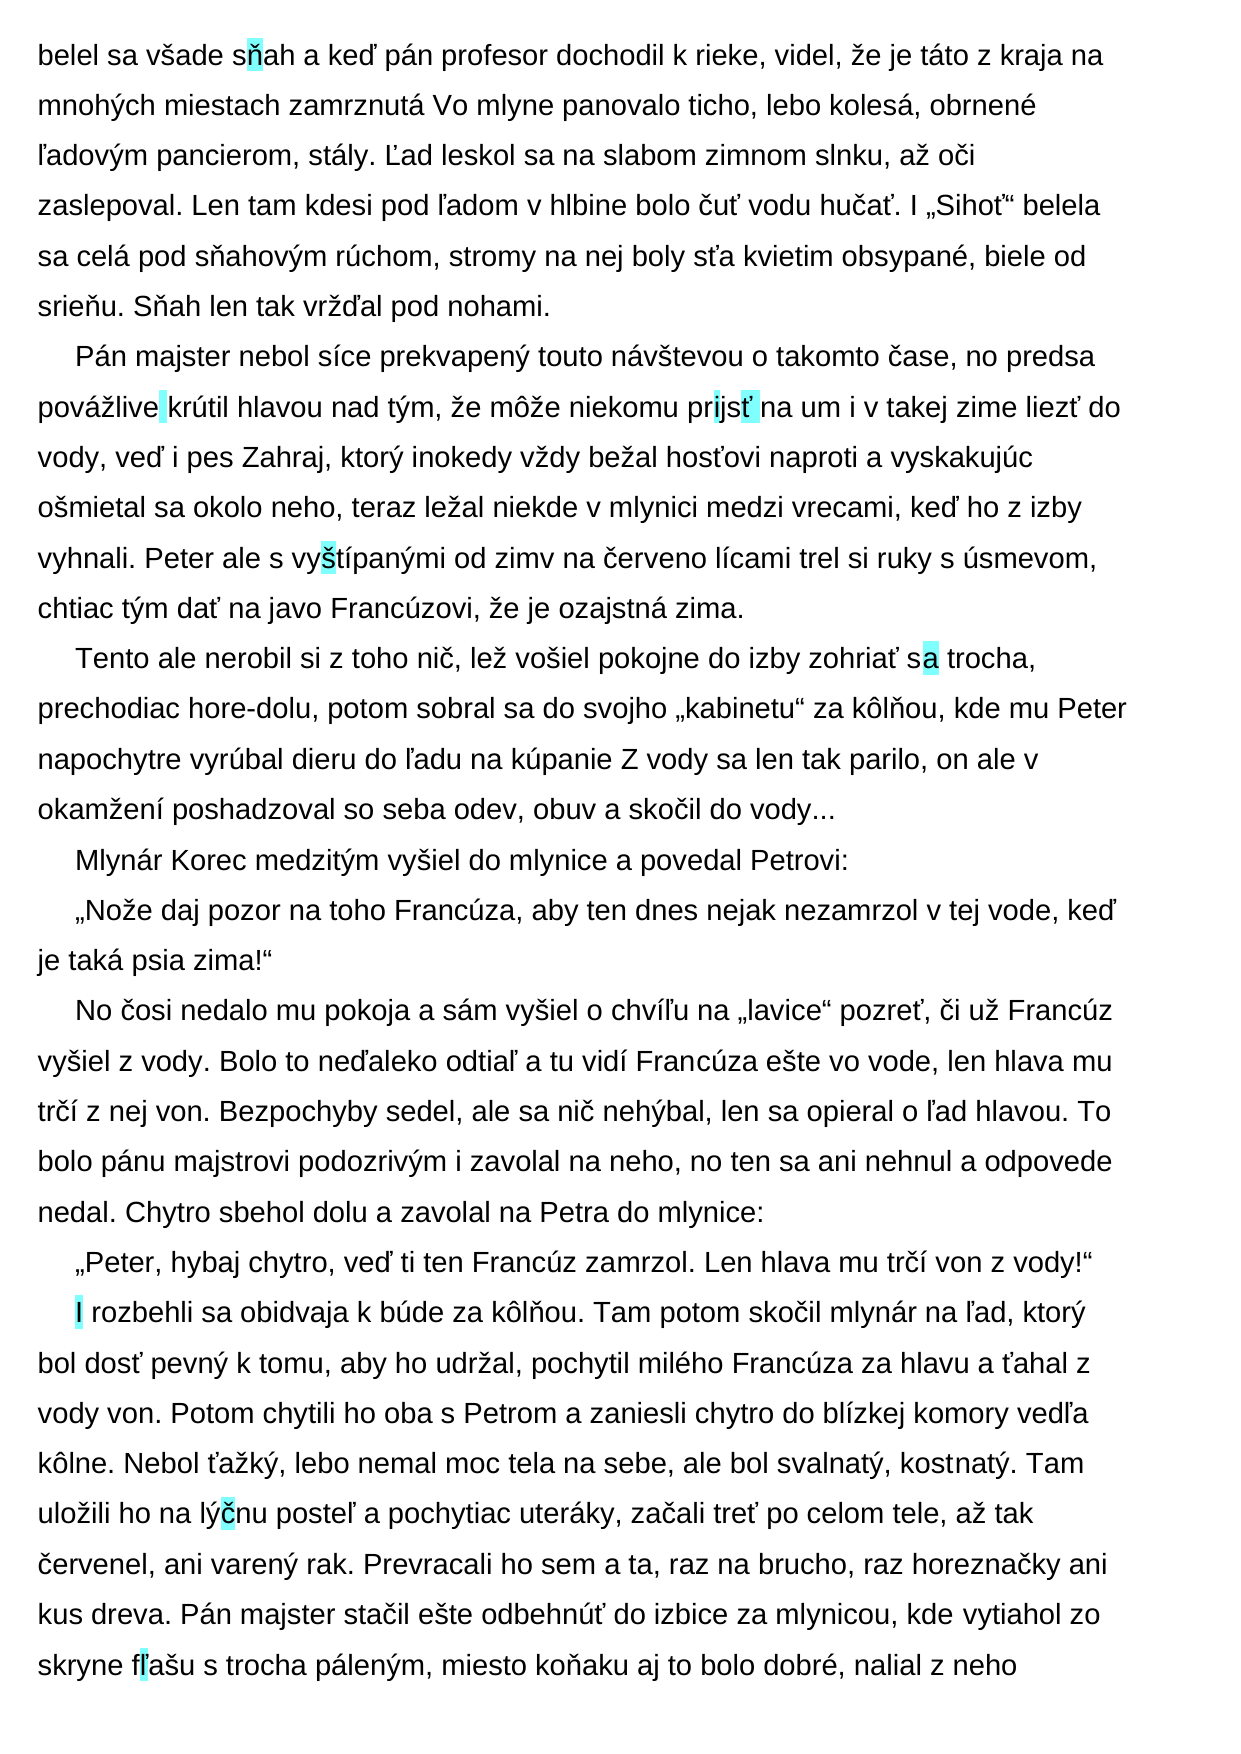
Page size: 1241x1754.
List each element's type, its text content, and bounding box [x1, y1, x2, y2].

text I rozbehli sa obidvaja k búde za kôlňou. Tam potom skočil mlynár na ľad, ktorý bol dosť pevný k tomu, aby ho udržal, pochytil milého Francúza za hlavu a ťahal z vody von. Potom chytili ho oba s Petrom a zaniesli chytro do blízkej komory vedľa kôlne. Nebol ťažký, lebo nemal moc tela na sebe, ale bol svalnatý, kost­natý. Tam uložili ho na lýčnu posteľ a pochytiac uteráky, začali treť po celom tele, až tak červenel, ani varený rak. Prevracali ho sem a ta, raz na brucho, raz horeznačky ani kus dreva. Pán majster stačil ešte odbehnúť do izbice za mlynicou, kde vytiahol zo skryne fľašu s trocha páleným, miesto koňaku aj to bolo dobré, nalial z neho [37, 1295, 1130, 1681]
text Pán majster nebol síce prekvapený touto návštevou o takomto čase, no predsa povážlive krútil hlavou nad tým, že môže niekomu prijsť na um i v takej zime liezť do vody, veď i pes Zahraj, ktorý inokedy vždy bežal hosťovi naproti a vyskakujúc ošmietal sa okolo neho, teraz ležal niekde v mlynici medzi vrecami, keď ho z izby vyhnali. Peter ale s vyštípanými od zimv na čer­veno lícami trel si ruky s úsmevom, chtiac tým dať na javo Francúzovi, že je ozajstná zima. [37, 339, 1130, 624]
text Mlynár Korec medzitým vyšiel do mlynice a povedal Petrovi: [37, 842, 1130, 876]
text „Nože daj pozor na toho Francúza, aby ten dnes nejak nezamrzol v tej vode, keď je taká psia zima!“ [37, 893, 1130, 977]
text Tento ale nerobil si z toho nič, lež vošiel pokojne do izby zohriať sa trocha, prechodiac hore-dolu, potom sobral sa do svojho „kabinetu“ za kôlňou, kde mu Peter napochytre vyrúbal dieru do ľadu na kúpanie Z vody sa len tak parilo, on ale v okamžení poshadzoval so seba odev, obuv a skočil do vody... [37, 641, 1130, 826]
text No čosi nedalo mu pokoja a sám vyšiel o chvíľu na „lavice“ pozreť, či už Francúz vyšiel z vody. Bolo to neďaleko odtiaľ a tu vidí Fran­cúza ešte vo vode, len hlava mu trčí z nej von. Bezpochyby sedel, ale sa nič nehýbal, len sa opieral o ľad hlavou. To bolo pánu majstrovi podozrivým i zavolal na neho, no ten sa ani nehnul a odpovede nedal. Chytro sbehol dolu a zavolal na Petra do mlynice: [37, 993, 1130, 1228]
text „Peter, hybaj chytro, veď ti ten Francúz za­mrzol. Len hlava mu trčí von z vody!“ [37, 1245, 1130, 1278]
text belel sa všade sňah a keď pán profesor dochodil k rieke, videl, že je táto z kraja na mnohých miestach zamrznutá Vo mlyne panovalo ticho, lebo kolesá, obrnené ľadovým pancierom, stály. Ľad leskol sa na slabom zimnom slnku, až oči zaslepoval. Len tam kdesi pod ľadom v hlbine bolo čuť vodu hučať. I „Sihoť“ belela sa celá pod sňahovým rúchom, stromy na nej boly sťa kvietim obsypané, biele od srieňu. Sňah len tak vržďal pod nohami. [37, 37, 1130, 323]
